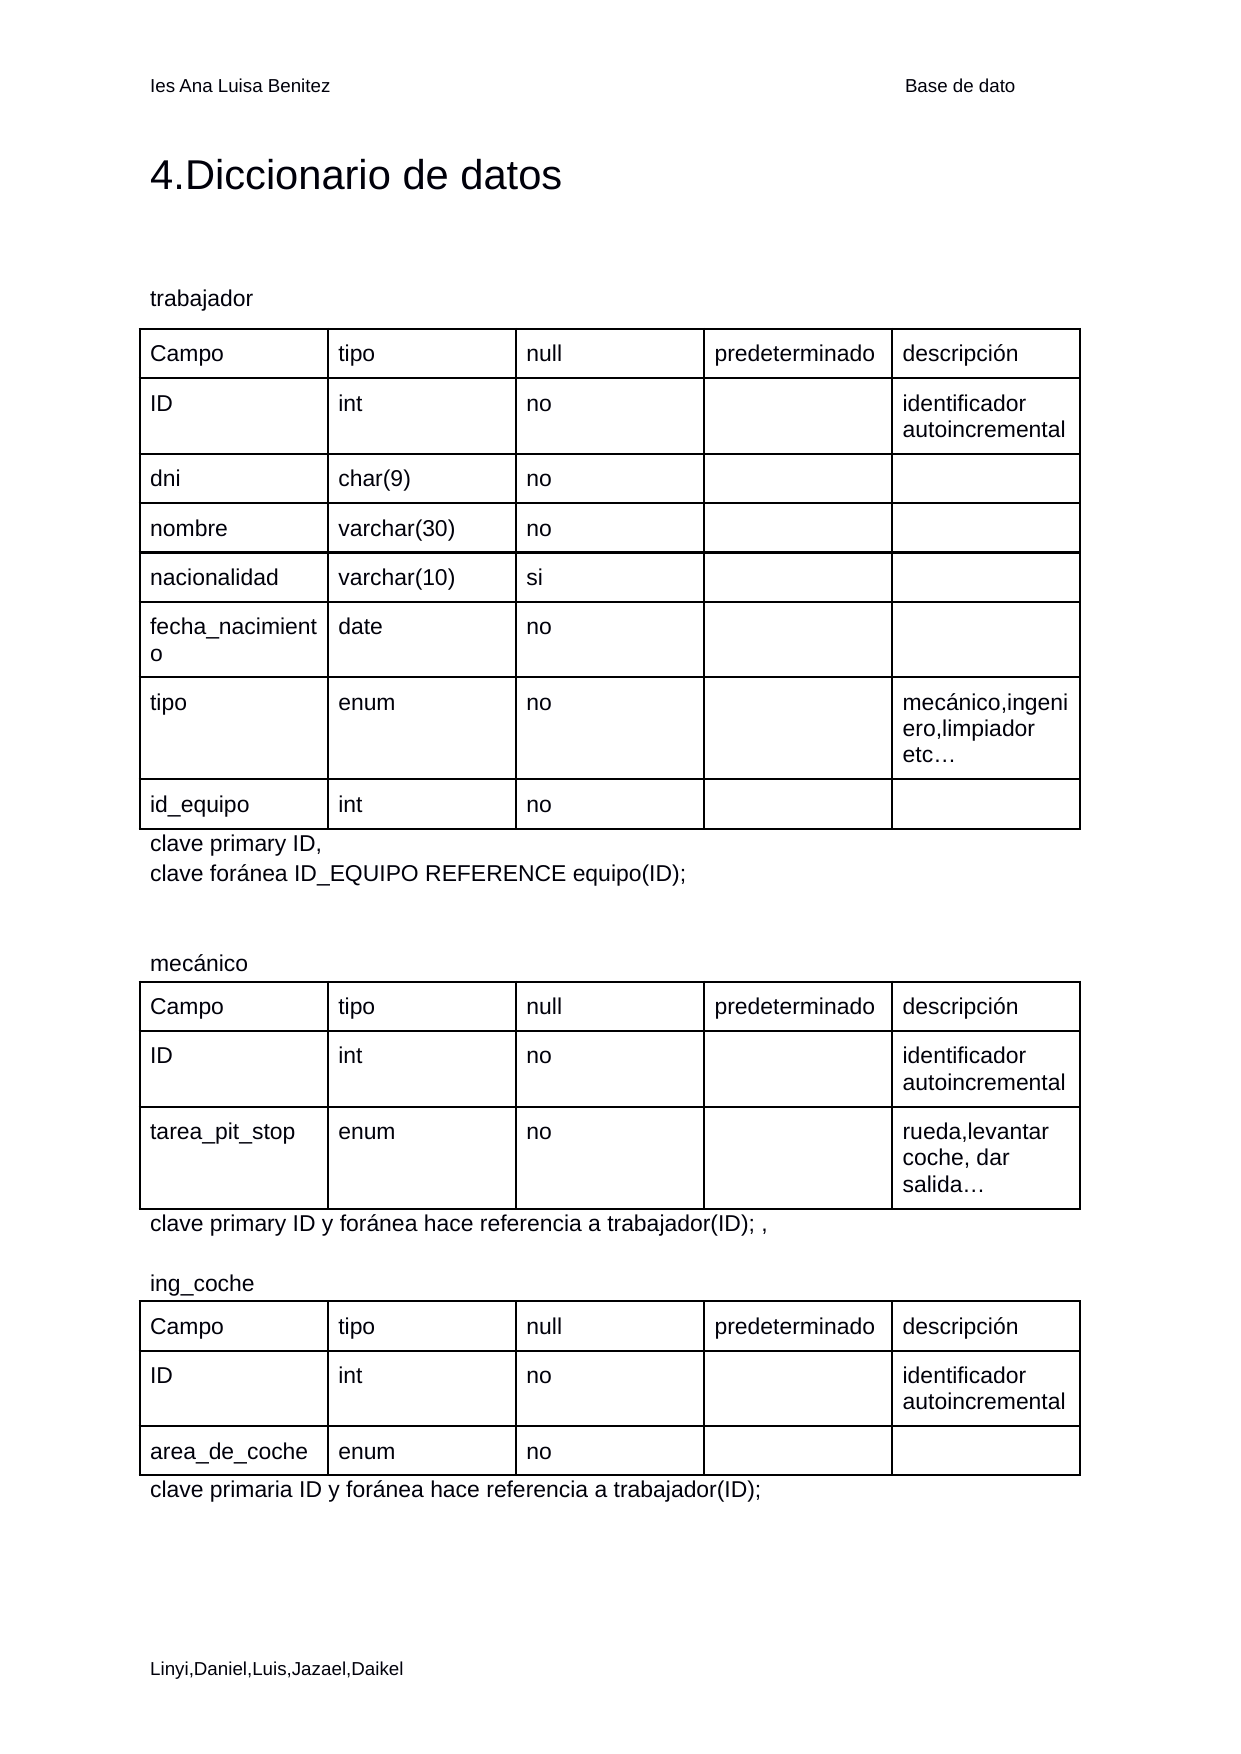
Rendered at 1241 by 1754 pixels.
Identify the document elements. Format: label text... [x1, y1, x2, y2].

table_header descripción [893, 330, 1079, 377]
table_cell date [329, 603, 515, 676]
table_cell [705, 504, 891, 551]
table_header null [517, 1302, 703, 1349]
table_cell no [517, 455, 703, 502]
table_cell enum [329, 1427, 515, 1474]
table_cell [705, 780, 891, 827]
table_header predeterminado [705, 983, 891, 1030]
table_cell [893, 603, 1079, 676]
table_cell no [517, 1427, 703, 1474]
text clave primary ID y foránea hace referencia a trabajador(ID); , [150, 1209, 1090, 1236]
table_cell no [517, 1032, 703, 1106]
table_header descripción [893, 983, 1079, 1030]
table_cell [705, 678, 891, 778]
table_header predeterminado [705, 1302, 891, 1349]
text ing_coche [150, 1270, 1090, 1296]
table_cell tipo [141, 678, 327, 778]
table_header descripción [893, 1302, 1079, 1349]
table_cell ID [141, 379, 327, 453]
table_cell identificador autoincremental [893, 1032, 1079, 1106]
table_cell id_equipo [141, 780, 327, 827]
text clave primary ID, [150, 829, 1090, 856]
table_cell no [517, 1352, 703, 1425]
table_header tipo [329, 983, 515, 1030]
table_cell int [329, 780, 515, 827]
table_cell [705, 1032, 891, 1106]
table_cell no [517, 379, 703, 453]
table_cell [705, 379, 891, 453]
table_cell nombre [141, 504, 327, 551]
table_cell no [517, 1108, 703, 1207]
table_cell si [517, 554, 703, 601]
subtitle trabajador [150, 285, 1090, 312]
table_header predeterminado [705, 330, 891, 377]
table_cell char(9) [329, 455, 515, 502]
table_cell ID [141, 1032, 327, 1106]
table_cell [893, 455, 1079, 502]
table_cell mecánico,ingeniero,limpiador etc… [893, 678, 1079, 778]
table_cell fecha_nacimiento [141, 603, 327, 676]
table_cell [705, 1427, 891, 1474]
table_cell dni [141, 455, 327, 502]
table_cell tarea_pit_stop [141, 1108, 327, 1207]
table_cell [705, 554, 891, 601]
table_cell enum [329, 1108, 515, 1207]
table_cell nacionalidad [141, 554, 327, 601]
table_cell [705, 603, 891, 676]
table_cell [705, 455, 891, 502]
table_header null [517, 983, 703, 1030]
subtitle 4.Diccionario de datos [150, 150, 1090, 198]
table_header Campo [141, 330, 327, 377]
table_cell no [517, 504, 703, 551]
text clave foránea ID_EQUIPO REFERENCE equipo(ID); [150, 860, 1090, 886]
table_cell [705, 1352, 891, 1425]
table_cell varchar(10) [329, 554, 515, 601]
table_cell area_de_coche [141, 1427, 327, 1474]
text clave primaria ID y foránea hace referencia a trabajador(ID); [150, 1476, 1090, 1503]
table_cell [893, 780, 1079, 827]
table_cell [893, 554, 1079, 601]
table_cell ID [141, 1352, 327, 1425]
table_cell no [517, 780, 703, 827]
table_cell no [517, 678, 703, 778]
table_cell identificador autoincremental [893, 1352, 1079, 1425]
table_header tipo [329, 330, 515, 377]
table_cell int [329, 379, 515, 453]
table_header Campo [141, 1302, 327, 1349]
table_cell rueda,levantar coche, dar salida… [893, 1108, 1079, 1207]
table_cell int [329, 1032, 515, 1106]
table_cell enum [329, 678, 515, 778]
table_header tipo [329, 1302, 515, 1349]
table_cell [705, 1108, 891, 1207]
table_header Campo [141, 983, 327, 1030]
table_cell identificador autoincremental [893, 379, 1079, 453]
table_cell no [517, 603, 703, 676]
table_cell varchar(30) [329, 504, 515, 551]
table_header null [517, 330, 703, 377]
text mecánico [150, 950, 1090, 977]
table_cell int [329, 1352, 515, 1425]
table_cell [893, 1427, 1079, 1474]
table_cell [893, 504, 1079, 551]
